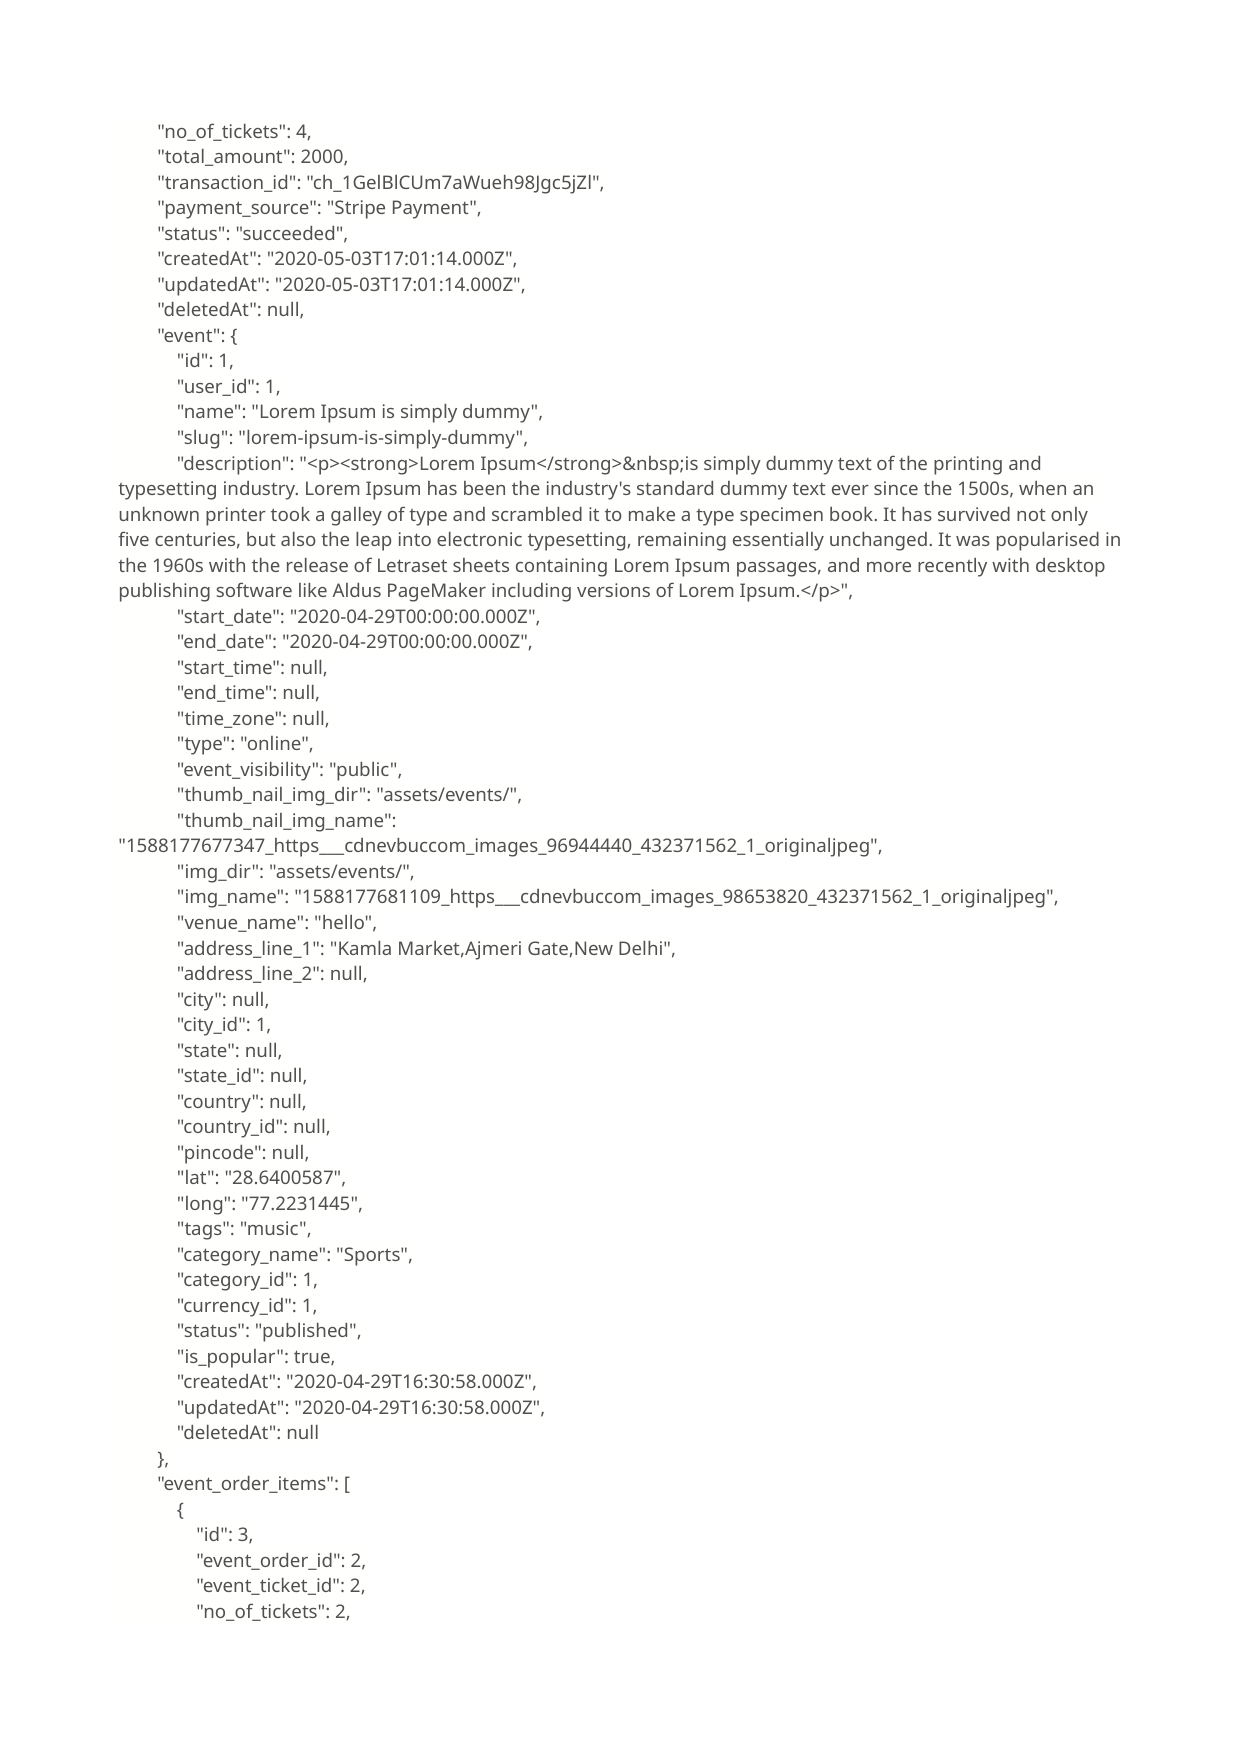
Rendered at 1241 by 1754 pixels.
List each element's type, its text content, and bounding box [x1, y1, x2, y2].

text "no_of_tickets": 4, [118, 118, 1122, 144]
text "is_popular": true, [118, 1343, 1122, 1369]
text "state_id": null, [118, 1062, 1122, 1088]
text "event_visibility": "public", [118, 756, 1122, 782]
text "category_name": "Sports", [118, 1241, 1122, 1267]
text "id": 1, [118, 348, 1122, 373]
text "end_date": "2020-04-29T00:00:00.000Z", [118, 628, 1122, 654]
text "event_ticket_id": 2, [118, 1573, 1122, 1598]
text "address_line_2": null, [118, 960, 1122, 986]
text "no_of_tickets": 2, [118, 1598, 1122, 1624]
text }, [118, 1445, 1122, 1471]
text "deletedAt": null [118, 1420, 1122, 1445]
text "type": "online", [118, 731, 1122, 756]
text "payment_source": "Stripe Payment", [118, 195, 1122, 220]
text "user_id": 1, [118, 373, 1122, 399]
text "status": "succeeded", [118, 220, 1122, 246]
text "createdAt": "2020-04-29T16:30:58.000Z", [118, 1369, 1122, 1394]
text "time_zone": null, [118, 705, 1122, 731]
text "status": "published", [118, 1318, 1122, 1343]
text "name": "Lorem Ipsum is simply dummy", [118, 399, 1122, 424]
text "address_line_1": "Kamla Market,Ajmeri Gate,New Delhi", [118, 935, 1122, 960]
text "description": "<p><strong>Lorem Ipsum</strong>&nbsp;is simply dummy text of the printing and typesetting industry. Lorem Ipsum has been the industry's standard dummy text ever since the 1500s, when an unknown printer took a galley of type and scrambled it to make a type specimen book. It has survived not only five centuries, but also the leap into electronic typesetting, remaining essentially unchanged. It was popularised in the 1960s with the release of Letraset sheets containing Lorem Ipsum passages, and more recently with desktop publishing software like Aldus PageMaker including versions of Lorem Ipsum.</p>", [118, 450, 1122, 603]
text "start_date": "2020-04-29T00:00:00.000Z", [118, 603, 1122, 628]
text "city": null, [118, 986, 1122, 1011]
text "id": 3, [118, 1522, 1122, 1547]
text "img_name": "1588177681109_https___cdnevbuccom_images_98653820_432371562_1_originaljpeg", [118, 884, 1122, 909]
text "tags": "music", [118, 1216, 1122, 1241]
text "total_amount": 2000, [118, 144, 1122, 169]
text "updatedAt": "2020-04-29T16:30:58.000Z", [118, 1394, 1122, 1420]
text "start_time": null, [118, 654, 1122, 679]
text "pincode": null, [118, 1139, 1122, 1164]
text "category_id": 1, [118, 1267, 1122, 1292]
text "long": "77.2231445", [118, 1190, 1122, 1216]
text "country": null, [118, 1088, 1122, 1113]
text "createdAt": "2020-05-03T17:01:14.000Z", [118, 246, 1122, 271]
text "slug": "lorem-ipsum-is-simply-dummy", [118, 424, 1122, 450]
text "state": null, [118, 1037, 1122, 1062]
text "img_dir": "assets/events/", [118, 858, 1122, 884]
text { [118, 1496, 1122, 1522]
text "thumb_nail_img_name": "1588177677347_https___cdnevbuccom_images_96944440_432371562_1_originaljpeg", [118, 807, 1122, 858]
text "venue_name": "hello", [118, 909, 1122, 935]
text "currency_id": 1, [118, 1292, 1122, 1318]
text "event_order_items": [ [118, 1471, 1122, 1496]
text "end_time": null, [118, 679, 1122, 705]
text "event": { [118, 322, 1122, 348]
text "transaction_id": "ch_1GelBlCUm7aWueh98Jgc5jZl", [118, 169, 1122, 195]
text "thumb_nail_img_dir": "assets/events/", [118, 782, 1122, 807]
text "deletedAt": null, [118, 297, 1122, 322]
text "city_id": 1, [118, 1011, 1122, 1037]
text "country_id": null, [118, 1113, 1122, 1139]
text "updatedAt": "2020-05-03T17:01:14.000Z", [118, 271, 1122, 297]
text "lat": "28.6400587", [118, 1164, 1122, 1190]
text "event_order_id": 2, [118, 1547, 1122, 1573]
